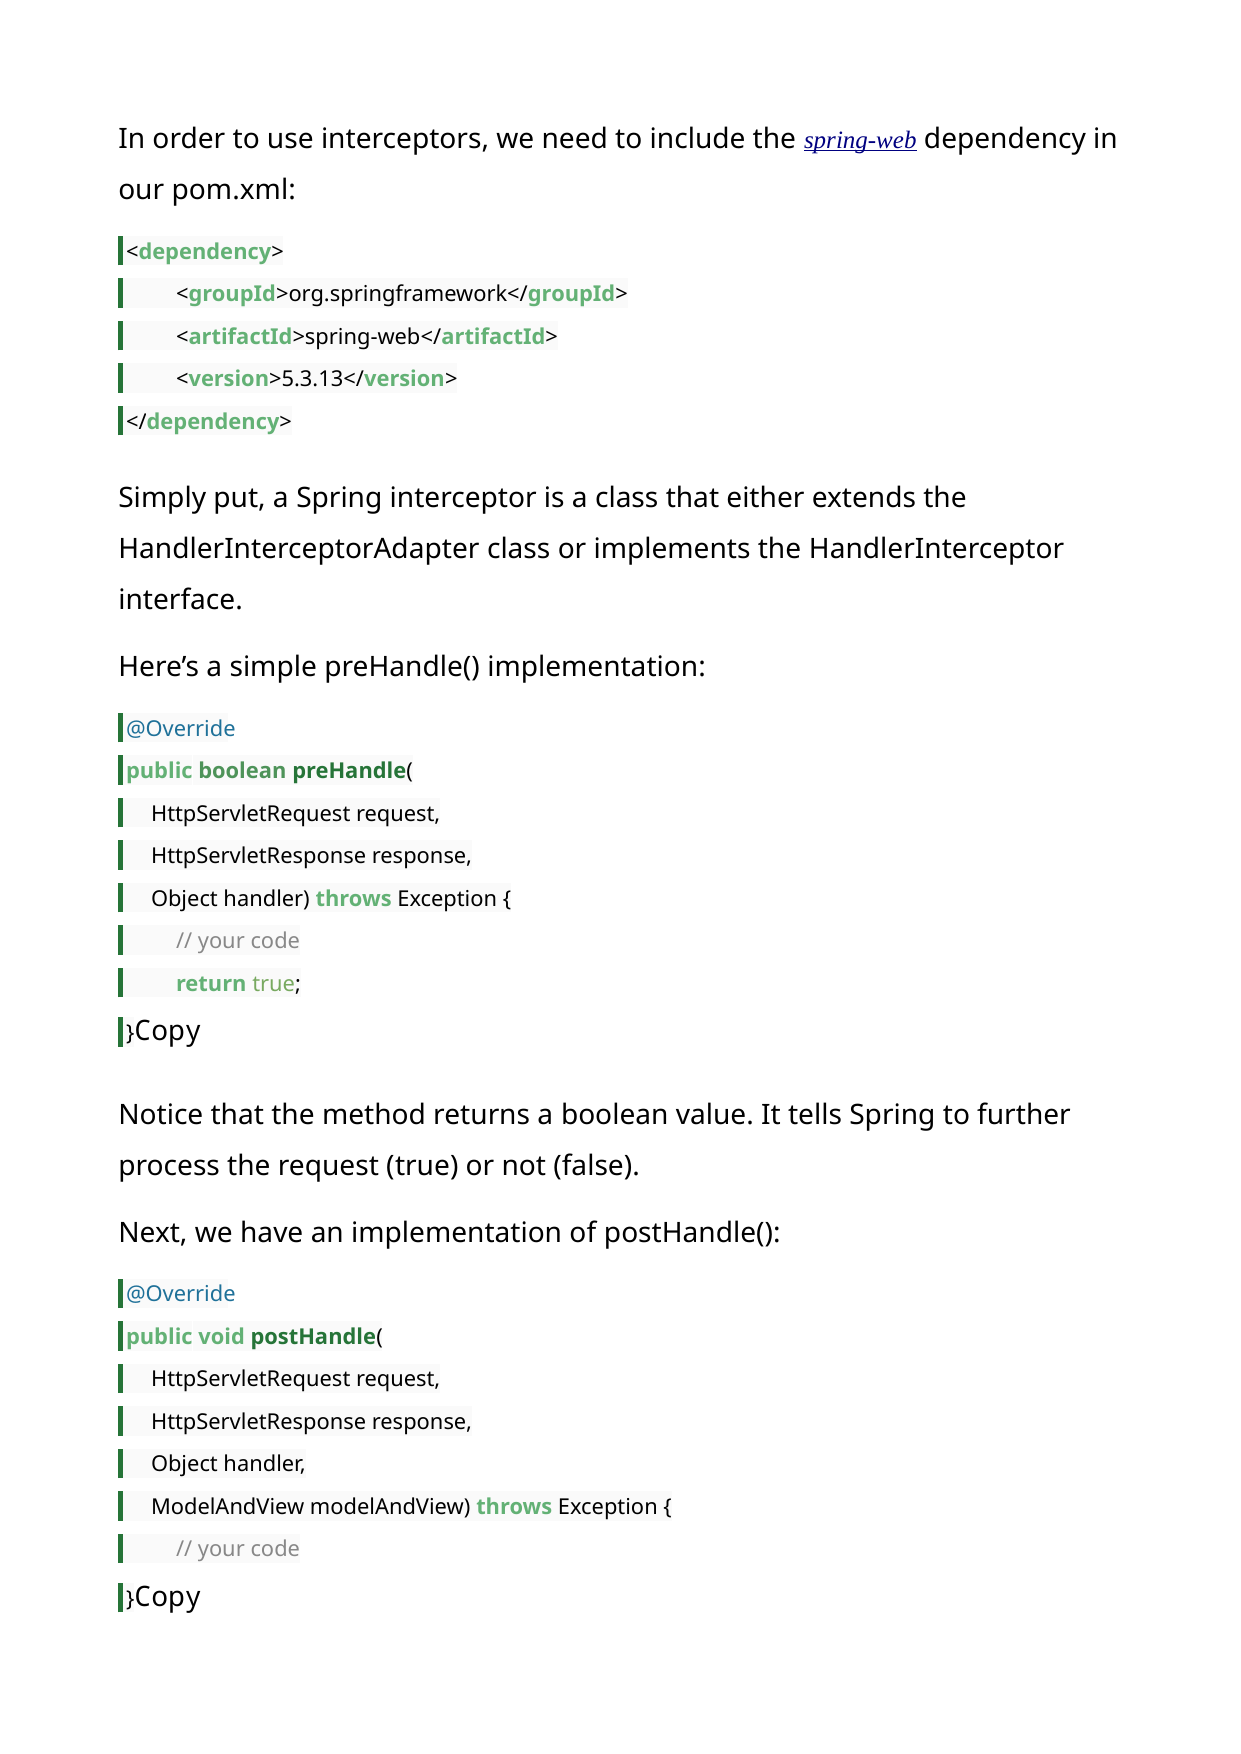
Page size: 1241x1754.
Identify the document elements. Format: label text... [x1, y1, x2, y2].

text Object handler, [118, 1448, 1122, 1478]
text Simply put, a Spring interceptor is a class that either extends the HandlerInterceptorAdapter class or implements the HandlerInterceptor interface. [118, 478, 1122, 618]
text Here’s a simple preHandle() implementation: [118, 646, 1122, 684]
text public void postHandle( [123, 1321, 1122, 1351]
text HttpServletResponse response, [123, 840, 1122, 870]
text return true; [123, 968, 1122, 997]
text HttpServletRequest request, [123, 798, 1122, 827]
text }Copy [118, 1576, 1122, 1614]
text Next, we have an implementation of postHandle(): [118, 1212, 1122, 1250]
text <groupId>org.springframework</groupId> [123, 278, 1122, 308]
text <dependency> [123, 236, 1122, 265]
text HttpServletResponse response, [123, 1406, 1122, 1436]
text Notice that the method returns a boolean value. It tells Spring to further process the request (true) or not (false). [118, 1094, 1122, 1184]
text <version>5.3.13</version> [123, 363, 1122, 393]
text // your code [118, 1533, 1122, 1563]
text ModelAndView modelAndView) throws Exception { [123, 1491, 1122, 1521]
text In order to use interceptors, we need to include the spring-web dependency in our pom.xml: [118, 118, 1122, 207]
text // your code [123, 925, 1122, 955]
text Object handler) throws Exception { [123, 883, 1122, 912]
text }Copy [118, 1010, 1122, 1048]
text public boolean preHandle( [123, 755, 1122, 785]
text <artifactId>spring-web</artifactId> [123, 321, 1122, 350]
text @Override [123, 713, 1122, 742]
text </dependency> [123, 406, 1122, 435]
text HttpServletRequest request, [118, 1363, 1122, 1393]
text @Override [118, 1278, 1122, 1308]
